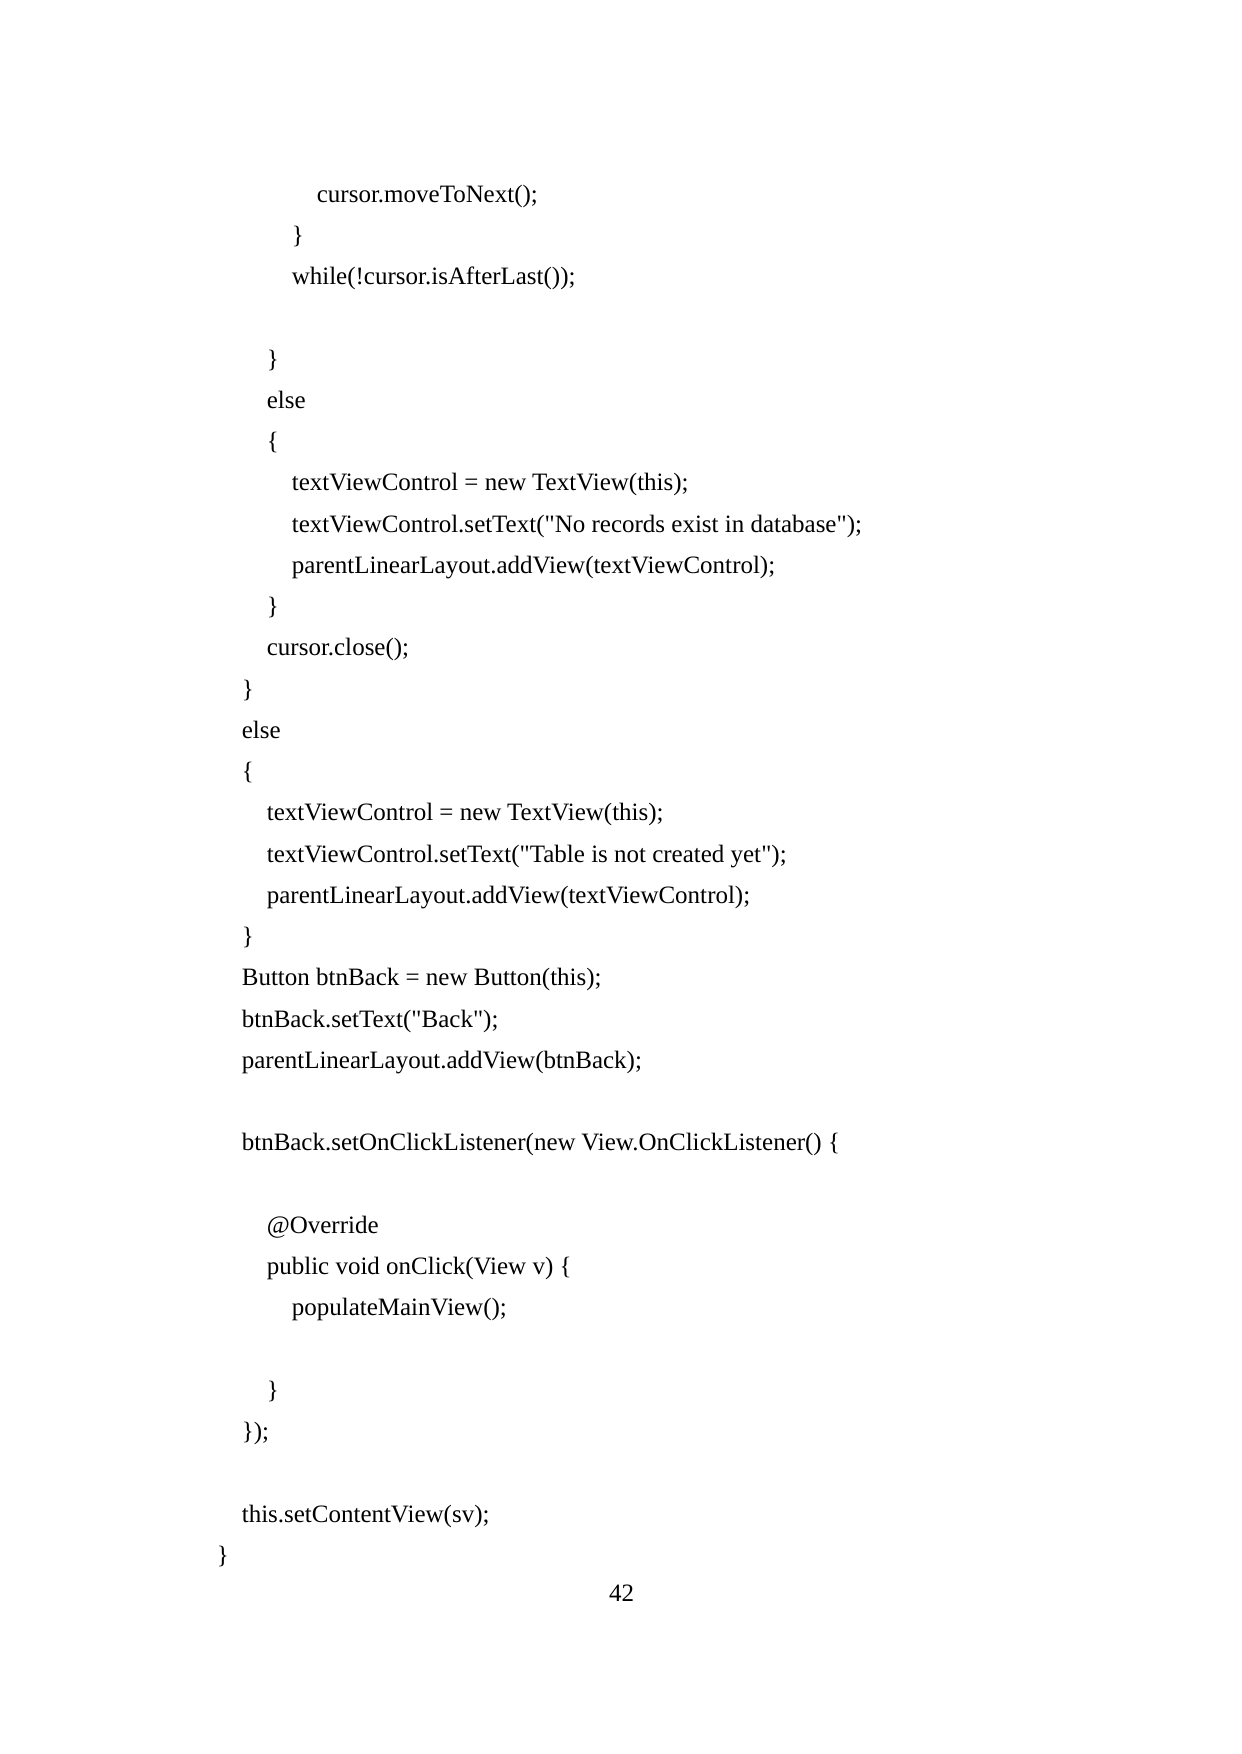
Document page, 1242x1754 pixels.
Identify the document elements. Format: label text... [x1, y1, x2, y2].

text else [167, 715, 1067, 744]
text cursor.moveToNext(); [167, 179, 1067, 207]
text parentLinearLayout.addView(textViewControl); [167, 880, 1067, 909]
text } [167, 220, 1067, 249]
text } [167, 674, 1067, 702]
text } [167, 1375, 1067, 1404]
text textViewControl = new TextView(this); [167, 797, 1067, 826]
text @Override [167, 1210, 1067, 1239]
text } [167, 344, 1067, 372]
text { [167, 756, 1067, 785]
text parentLinearLayout.addView(btnBack); [167, 1045, 1067, 1074]
text textViewControl = new TextView(this); [167, 467, 1067, 496]
text } [167, 591, 1067, 620]
text } [167, 921, 1067, 950]
text textViewControl.setText("Table is not created yet"); [167, 839, 1067, 867]
text while(!cursor.isAfterLast()); [167, 261, 1067, 290]
text else [167, 385, 1067, 414]
text btnBack.setText("Back"); [167, 1004, 1067, 1032]
text textViewControl.setText("No records exist in database"); [167, 509, 1067, 537]
text parentLinearLayout.addView(textViewControl); [167, 550, 1067, 579]
text cursor.close(); [167, 632, 1067, 661]
text btnBack.setOnClickListener(new View.OnClickListener() { [167, 1127, 1067, 1156]
text populateMainView(); [167, 1292, 1067, 1321]
text public void onClick(View v) { [167, 1251, 1067, 1280]
text this.setContentView(sv); [167, 1499, 1067, 1527]
text { [167, 426, 1067, 455]
text }); [167, 1416, 1067, 1445]
text Button btnBack = new Button(this); [167, 962, 1067, 991]
text } [167, 1540, 1067, 1569]
